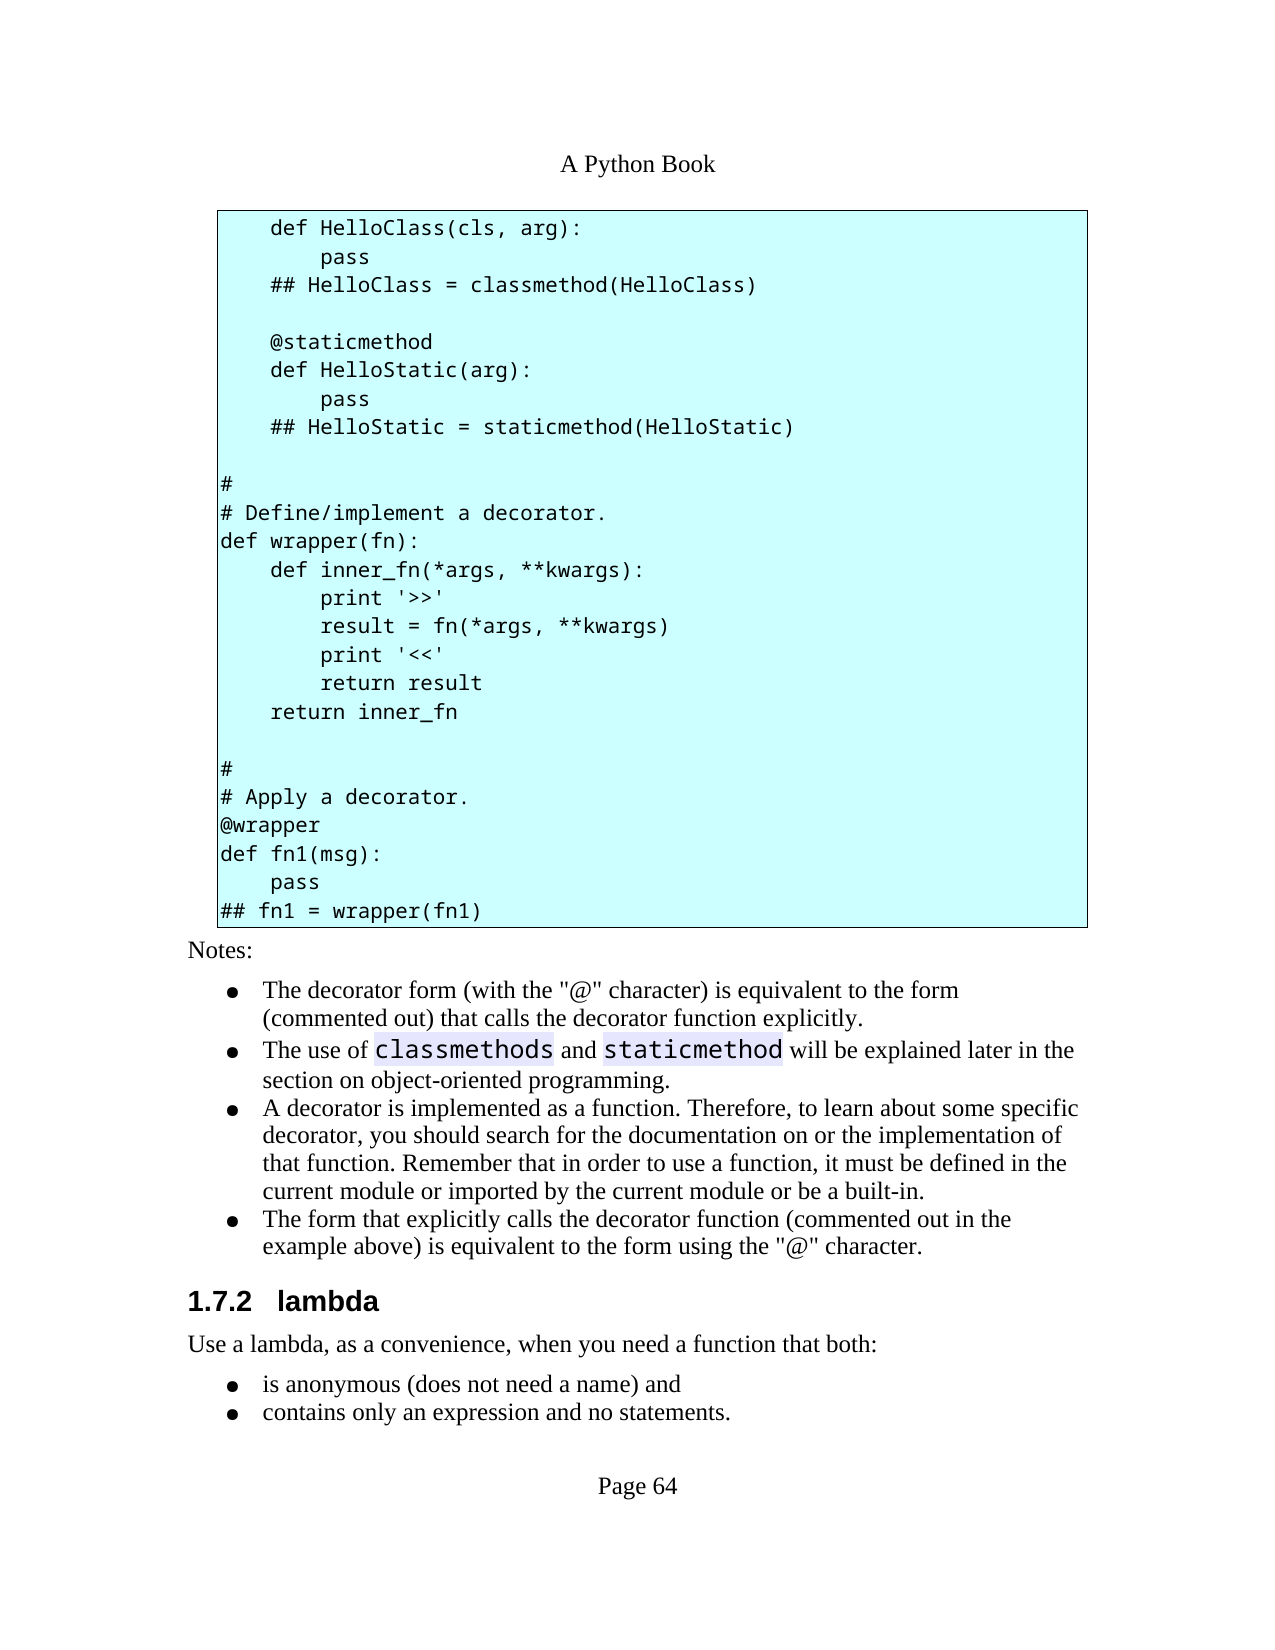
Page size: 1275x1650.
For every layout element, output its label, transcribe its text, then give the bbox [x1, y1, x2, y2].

list The form that explicitly calls the decorator function (commented out in the example above) is equivalent to the form using the "@" character. [225, 1205, 1087, 1260]
subtitle 1.7.2 lambda [187, 1285, 1087, 1318]
text def HelloClass(cls, arg): pass ## HelloClass = classmethod(HelloClass) @staticmethod def HelloStatic(arg): pass ## HelloStatic = staticmethod(HelloStatic) # # Define/implement a decorator. def wrapper(fn): def inner_fn(*args, **kwargs): print '>>' result = fn(*args, **kwargs) print '<<' return result return inner_fn # # Apply a decorator. @wrapper def fn1(msg): pass ## fn1 = wrapper(fn1) [218, 211, 1087, 927]
list A decorator is implemented as a function. Therefore, to learn about some specific decorator, you should search for the documentation on or the implementation of that function. Remember that in order to use a function, it must be defined in the current module or imported by the current module or be a built-in. [225, 1094, 1087, 1205]
list The decorator form (with the "@" character) is equivalent to the form (commented out) that calls the decorator function explicitly. [225, 977, 1087, 1032]
list is anonymous (does not need a name) and [225, 1370, 1087, 1398]
list The use of classmethods and staticmethod will be explained later in the section on object-oriented programming. [225, 1032, 1087, 1094]
list contains only an expression and no statements. [225, 1398, 1087, 1426]
text Use a lambda, as a convenience, when you need a function that both: [187, 1330, 1087, 1358]
text Notes: [187, 936, 1087, 964]
